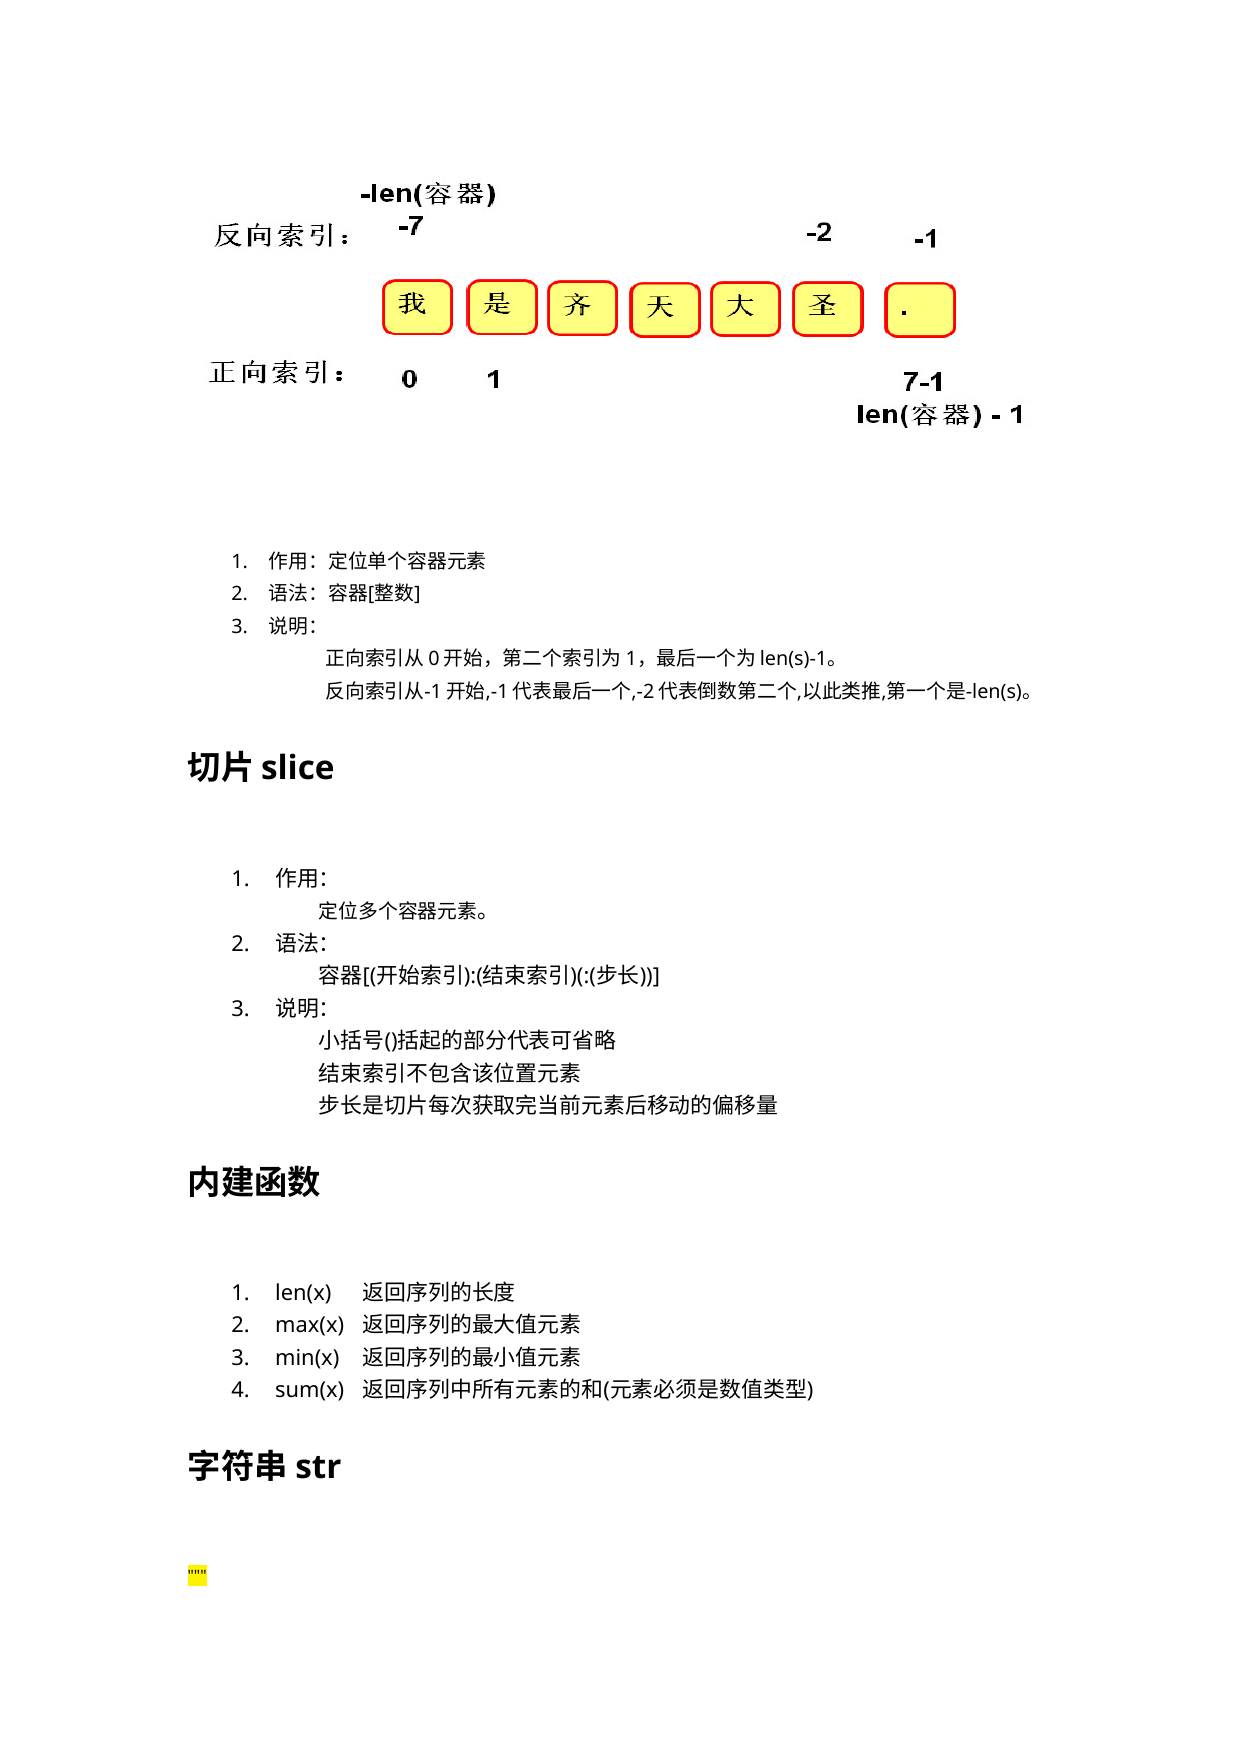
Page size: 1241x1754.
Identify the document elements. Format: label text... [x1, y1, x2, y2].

list 说明： [231, 990, 1053, 1023]
text 反向索引从-1开始,-1代表最后一个,-2代表倒数第二个,以此类推,第一个是-len(s)。 [288, 673, 1053, 706]
list min(x) 返回序列的最小值元素 [231, 1339, 1053, 1372]
list 步长是切片每次获取完当前元素后移动的偏移量 [319, 1088, 1053, 1120]
list 语法： [231, 925, 1053, 958]
list sum(x) 返回序列中所有元素的和(元素必须是数值类型) [231, 1372, 1053, 1404]
subtitle 内建函数 [187, 1147, 1053, 1212]
list len(x) 返回序列的长度 [231, 1274, 1053, 1307]
list 说明： [231, 608, 1053, 641]
picture [187, 162, 1053, 482]
text """ [187, 1559, 1053, 1591]
text 正向索引从0开始，第二个索引为1，最后一个为len(s)-1。 [281, 641, 1053, 673]
subtitle 切片slice [187, 733, 1053, 798]
list max(x) 返回序列的最大值元素 [231, 1307, 1053, 1339]
subtitle 字符串 str [187, 1432, 1053, 1497]
list 容器[(开始索引):(结束索引)(:(步长))] [275, 958, 1053, 990]
text 小括号()括起的部分代表可省略 [275, 1023, 1053, 1055]
list 作用：定位单个容器元素 [231, 543, 1053, 576]
list 结束索引不包含该位置元素 [319, 1055, 1053, 1088]
list 定位多个容器元素。 [275, 893, 1053, 925]
list 语法：容器[整数] [231, 576, 1053, 608]
list 作用： [231, 860, 1053, 893]
